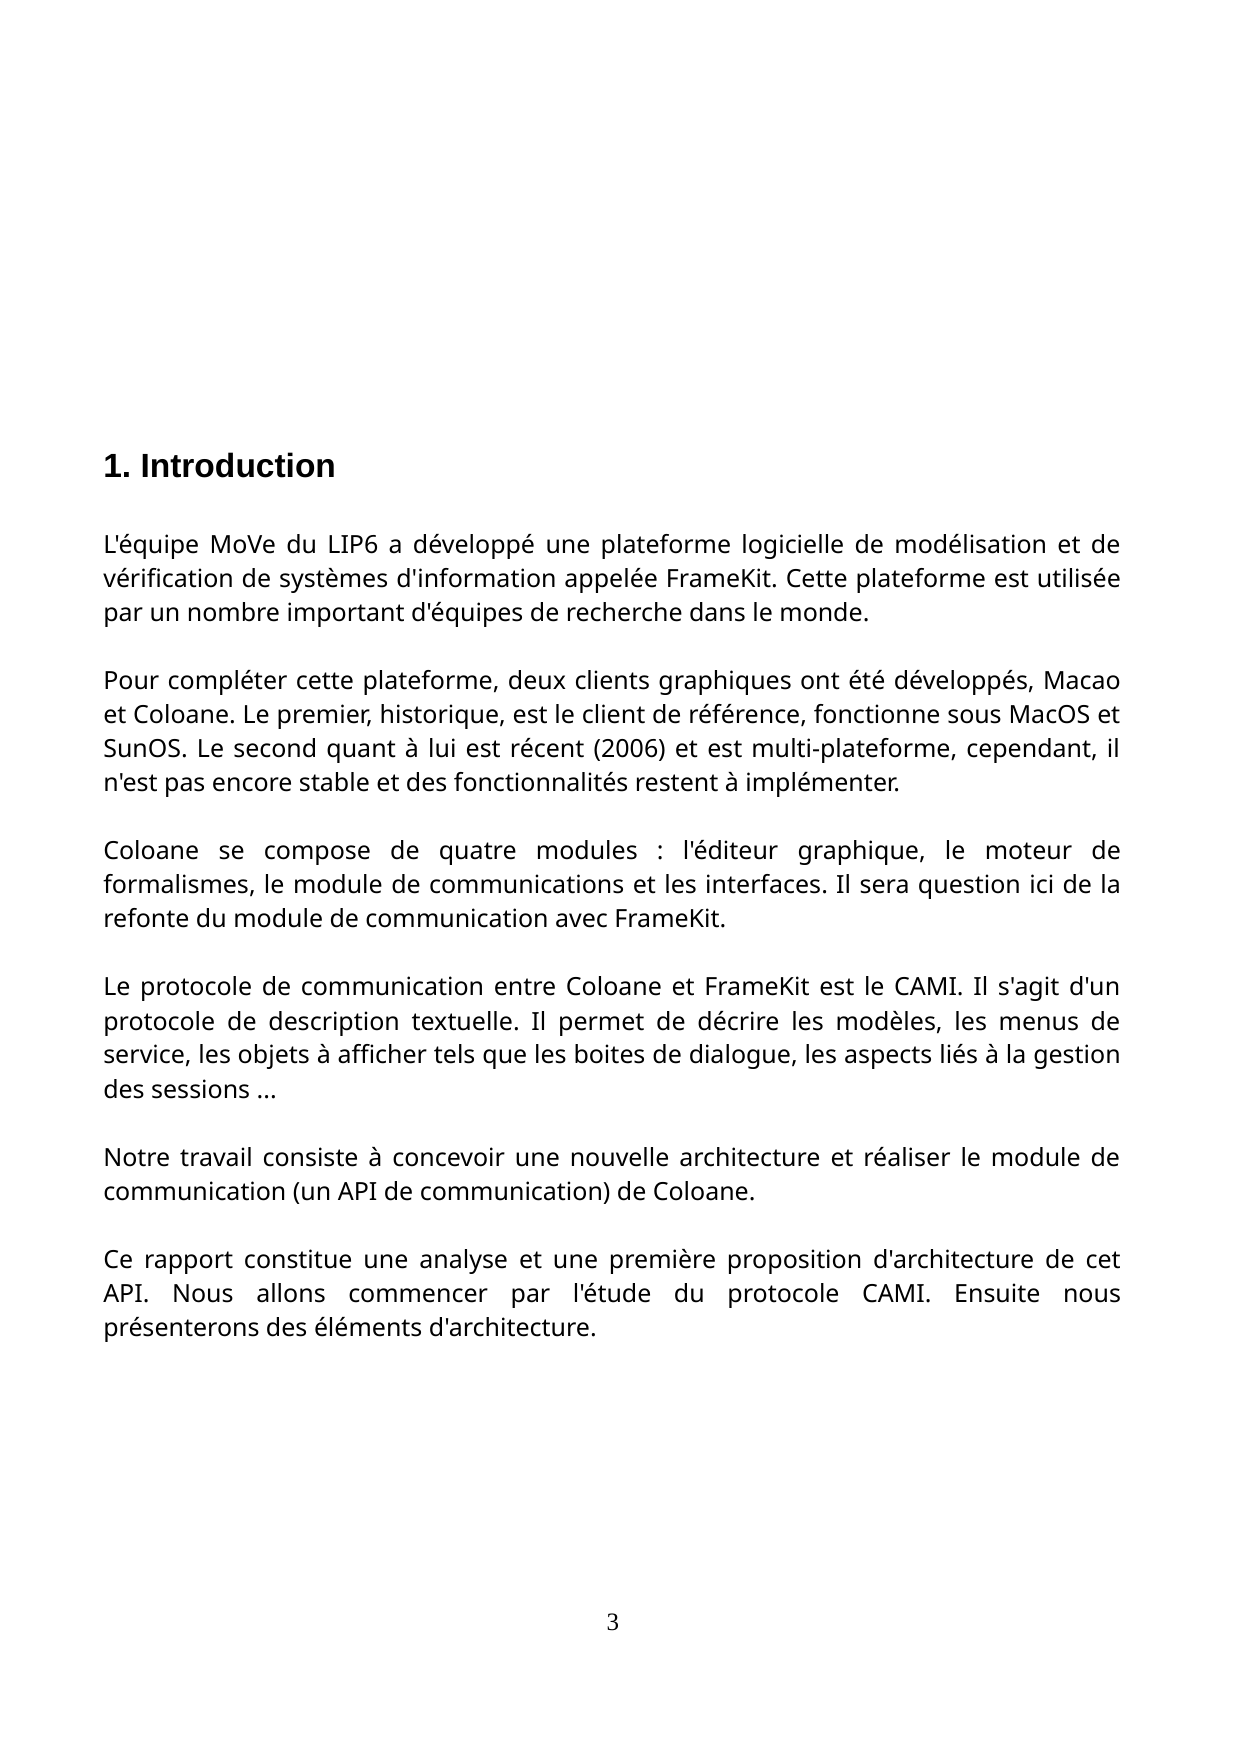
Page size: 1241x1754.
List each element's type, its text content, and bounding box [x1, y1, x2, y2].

text Coloane se compose de quatre modules : l'éditeur graphique, le moteur de formalismes, le module de communications et les interfaces. Il sera question ici de la refonte du module de communication avec FrameKit. [103, 833, 1122, 935]
text L'équipe MoVe du LIP6 a développé une plateforme logicielle de modélisation et de vérification de systèmes d'information appelée FrameKit. Cette plateforme est utilisée par un nombre important d'équipes de recherche dans le monde. [103, 526, 1122, 628]
text Le protocole de communication entre Coloane et FrameKit est le CAMI. Il s'agit d'un protocole de description textuelle. Il permet de décrire les modèles, les menus de service, les objets à afficher tels que les boites de dialogue, les aspects liés à la gestion des sessions ... [103, 969, 1122, 1105]
text Pour compléter cette plateforme, deux clients graphiques ont été développés, Macao et Coloane. Le premier, historique, est le client de référence, fonctionne sous MacOS et SunOS. Le second quant à lui est récent (2006) et est multi-plateforme, cependant, il n'est pas encore stable et des fonctionnalités restent à implémenter. [103, 662, 1122, 799]
subtitle 1. Introduction [103, 446, 1122, 485]
text Notre travail consiste à concevoir une nouvelle architecture et réaliser le module de communication (un API de communication) de Coloane. [103, 1139, 1122, 1207]
text Ce rapport constitue une analyse et une première proposition d'architecture de cet API. Nous allons commencer par l'étude du protocole CAMI. Ensuite nous présenterons des éléments d'architecture. [103, 1242, 1122, 1344]
